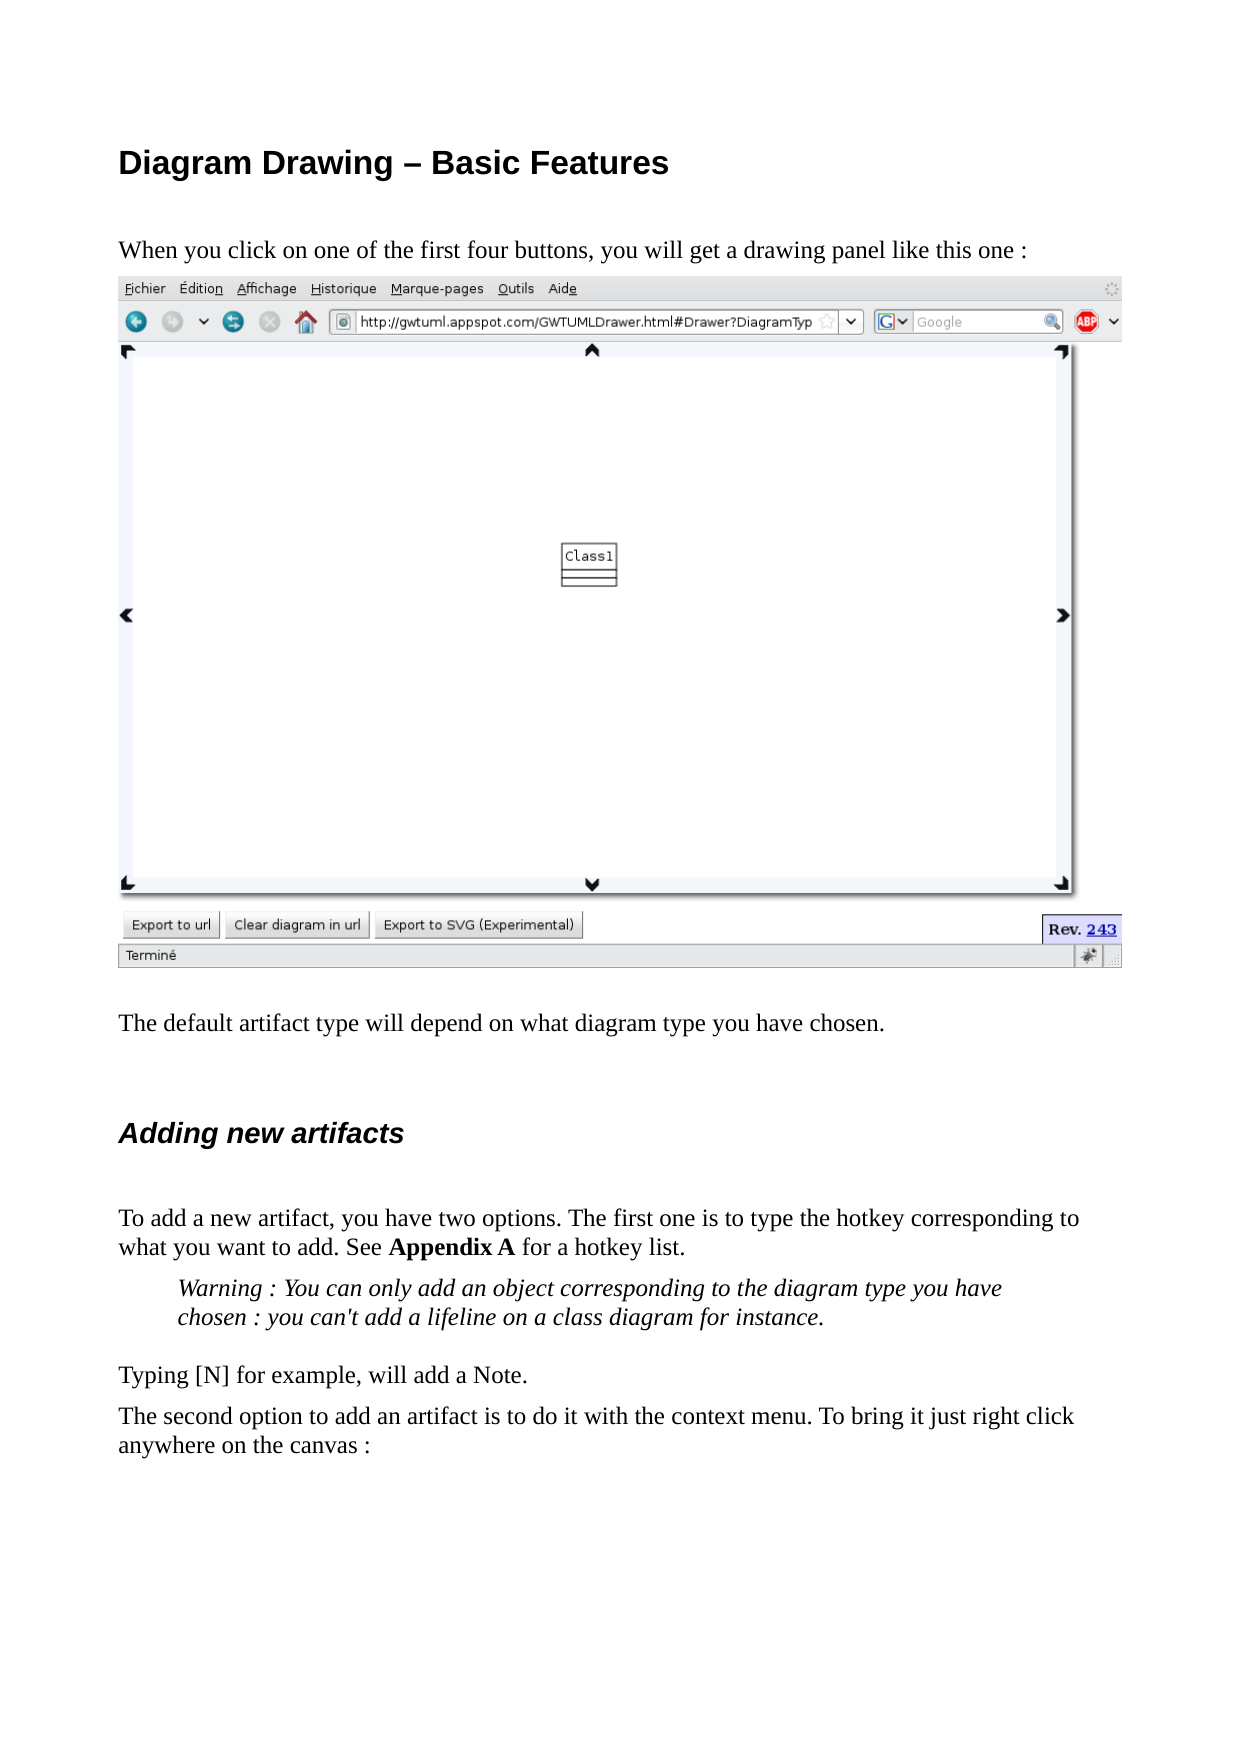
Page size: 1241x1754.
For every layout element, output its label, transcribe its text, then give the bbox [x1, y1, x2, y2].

text To add a new artifact, you have two options. The first one is to type the hotkey corresponding to what you want to add. See Appendix A for a hotkey list. [118, 1203, 1122, 1261]
subtitle Adding new artifacts [118, 1116, 1122, 1149]
subtitle Diagram Drawing – Basic Features [118, 143, 1122, 182]
picture [118, 276, 1122, 968]
text Warning : You can only add an object corresponding to the diagram type you have chosen : you can't add a lifeline on a class diagram for instance. [177, 1273, 1063, 1331]
text The default artifact type will depend on what diagram type you have chosen. [118, 1008, 1122, 1037]
text Typing [N] for example, will add a Note. [118, 1360, 1122, 1389]
text When you click on one of the first four buttons, you will get a drawing panel like this one : [118, 236, 1122, 264]
text The second option to add an artifact is to do it with the context menu. To bring it just right click anywhere on the canvas : [118, 1401, 1122, 1459]
